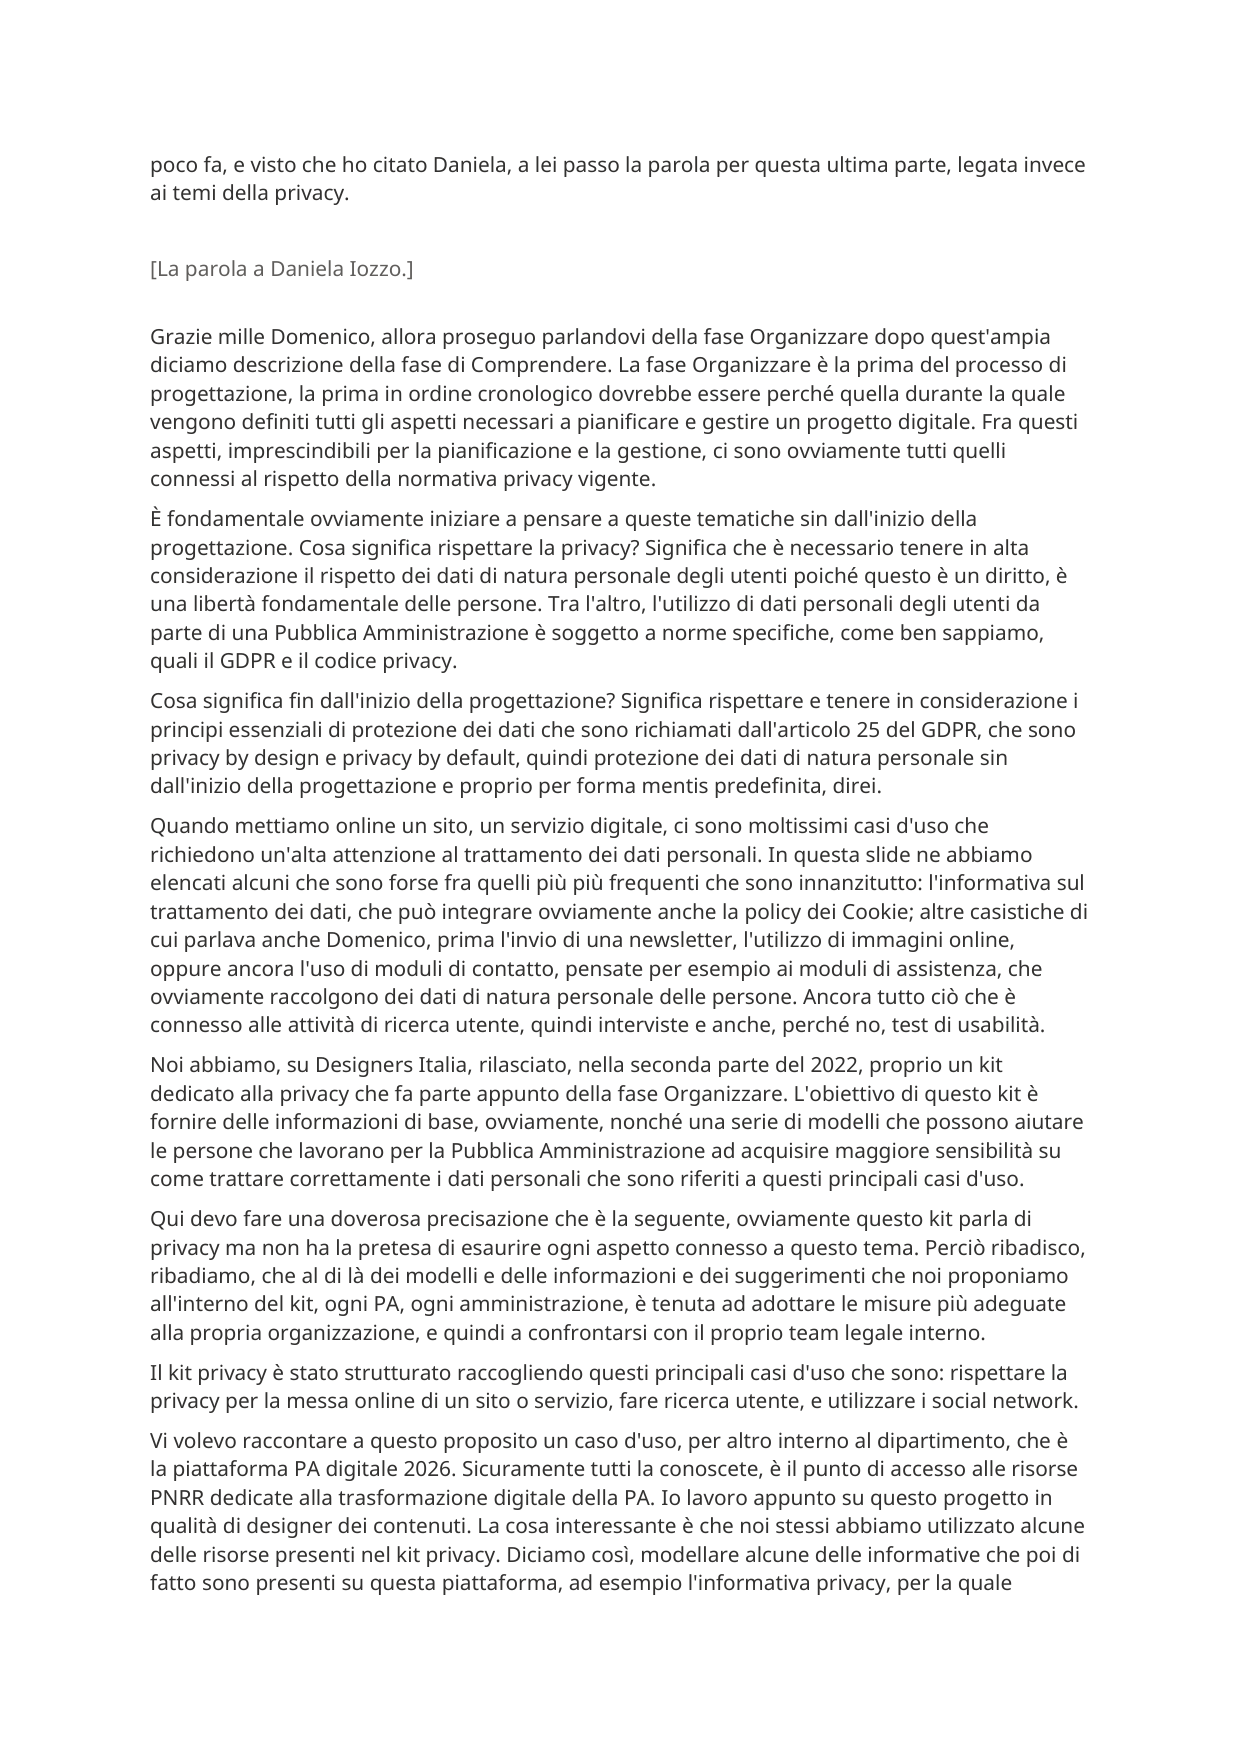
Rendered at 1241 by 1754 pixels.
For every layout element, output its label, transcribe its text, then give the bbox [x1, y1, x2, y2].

text Vi volevo raccontare a questo proposito un caso d'uso, per altro interno al dipartimento, che è la piattaforma PA digitale 2026. Sicuramente tutti la conoscete, è il punto di accesso alle risorse PNRR dedicate alla trasformazione digitale della PA. Io lavoro appunto su questo progetto in qualità di designer dei contenuti. La cosa interessante è che noi stessi abbiamo utilizzato alcune delle risorse presenti nel kit privacy. Diciamo così, modellare alcune delle informative che poi di fatto sono presenti su questa piattaforma, ad esempio l'informativa privacy, per la quale [150, 1426, 1090, 1597]
text Quando mettiamo online un sito, un servizio digitale, ci sono moltissimi casi d'uso che richiedono un'alta attenzione al trattamento dei dati personali. In questa slide ne abbiamo elencati alcuni che sono forse fra quelli più più frequenti che sono innanzitutto: l'informativa sul trattamento dei dati, che può integrare ovviamente anche la policy dei Cookie; altre casistiche di cui parlava anche Domenico, prima l'invio di una newsletter, l'utilizzo di immagini online, oppure ancora l'uso di moduli di contatto, pensate per esempio ai moduli di assistenza, che ovviamente raccolgono dei dati di natura personale delle persone. Ancora tutto ciò che è connesso alle attività di ricerca utente, quindi interviste e anche, perché no, test di usabilità. [150, 812, 1090, 1039]
text poco fa, e visto che ho citato Daniela, a lei passo la parola per questa ultima parte, legata invece ai temi della privacy. [150, 150, 1090, 207]
text Cosa significa fin dall'inizio della progettazione? Significa rispettare e tenere in considerazione i principi essenziali di protezione dei dati che sono richiamati dall'articolo 25 del GDPR, che sono privacy by design e privacy by default, quindi protezione dei dati di natura personale sin dall'inizio della progettazione e proprio per forma mentis predefinita, direi. [150, 686, 1090, 800]
text Noi abbiamo, su Designers Italia, rilasciato, nella seconda parte del 2022, proprio un kit dedicato alla privacy che fa parte appunto della fase Organizzare. L'obiettivo di questo kit è fornire delle informazioni di base, ovviamente, nonché una serie di modelli che possono aiutare le persone che lavorano per la Pubblica Amministrazione ad acquisire maggiore sensibilità su come trattare correttamente i dati personali che sono riferiti a questi principali casi d'uso. [150, 1051, 1090, 1193]
text Il kit privacy è stato strutturato raccogliendo questi principali casi d'uso che sono: rispettare la privacy per la messa online di un sito o servizio, fare ricerca utente, e utilizzare i social network. [150, 1358, 1090, 1415]
text Grazie mille Domenico, allora proseguo parlandovi della fase Organizzare dopo quest'ampia diciamo descrizione della fase di Comprendere. La fase Organizzare è la prima del processo di progettazione, la prima in ordine cronologico dovrebbe essere perché quella durante la quale vengono definiti tutti gli aspetti necessari a pianificare e gestire un progetto digitale. Fra questi aspetti, imprescindibili per la pianificazione e la gestione, ci sono ovviamente tutti quelli connessi al rispetto della normativa privacy vigente. [150, 294, 1090, 493]
text È fondamentale ovviamente iniziare a pensare a queste tematiche sin dall'inizio della progettazione. Cosa significa rispettare la privacy? Significa che è necessario tenere in alta considerazione il rispetto dei dati di natura personale degli utenti poiché questo è un diritto, è una libertà fondamentale delle persone. Tra l'altro, l'utilizzo di dati personali degli utenti da parte di una Pubblica Amministrazione è soggetto a norme specifiche, come ben sappiamo, quali il GDPR e il codice privacy. [150, 504, 1090, 675]
text [La parola a Daniela Iozzo.] [150, 254, 1090, 282]
text Qui devo fare una doverosa precisazione che è la seguente, ovviamente questo kit parla di privacy ma non ha la pretesa di esaurire ogni aspetto connesso a questo tema. Perciò ribadisco, ribadiamo, che al di là dei modelli e delle informazioni e dei suggerimenti che noi proponiamo all'interno del kit, ogni PA, ogni amministrazione, è tenuta ad adottare le misure più adeguate alla propria organizzazione, e quindi a confrontarsi con il proprio team legale interno. [150, 1204, 1090, 1346]
